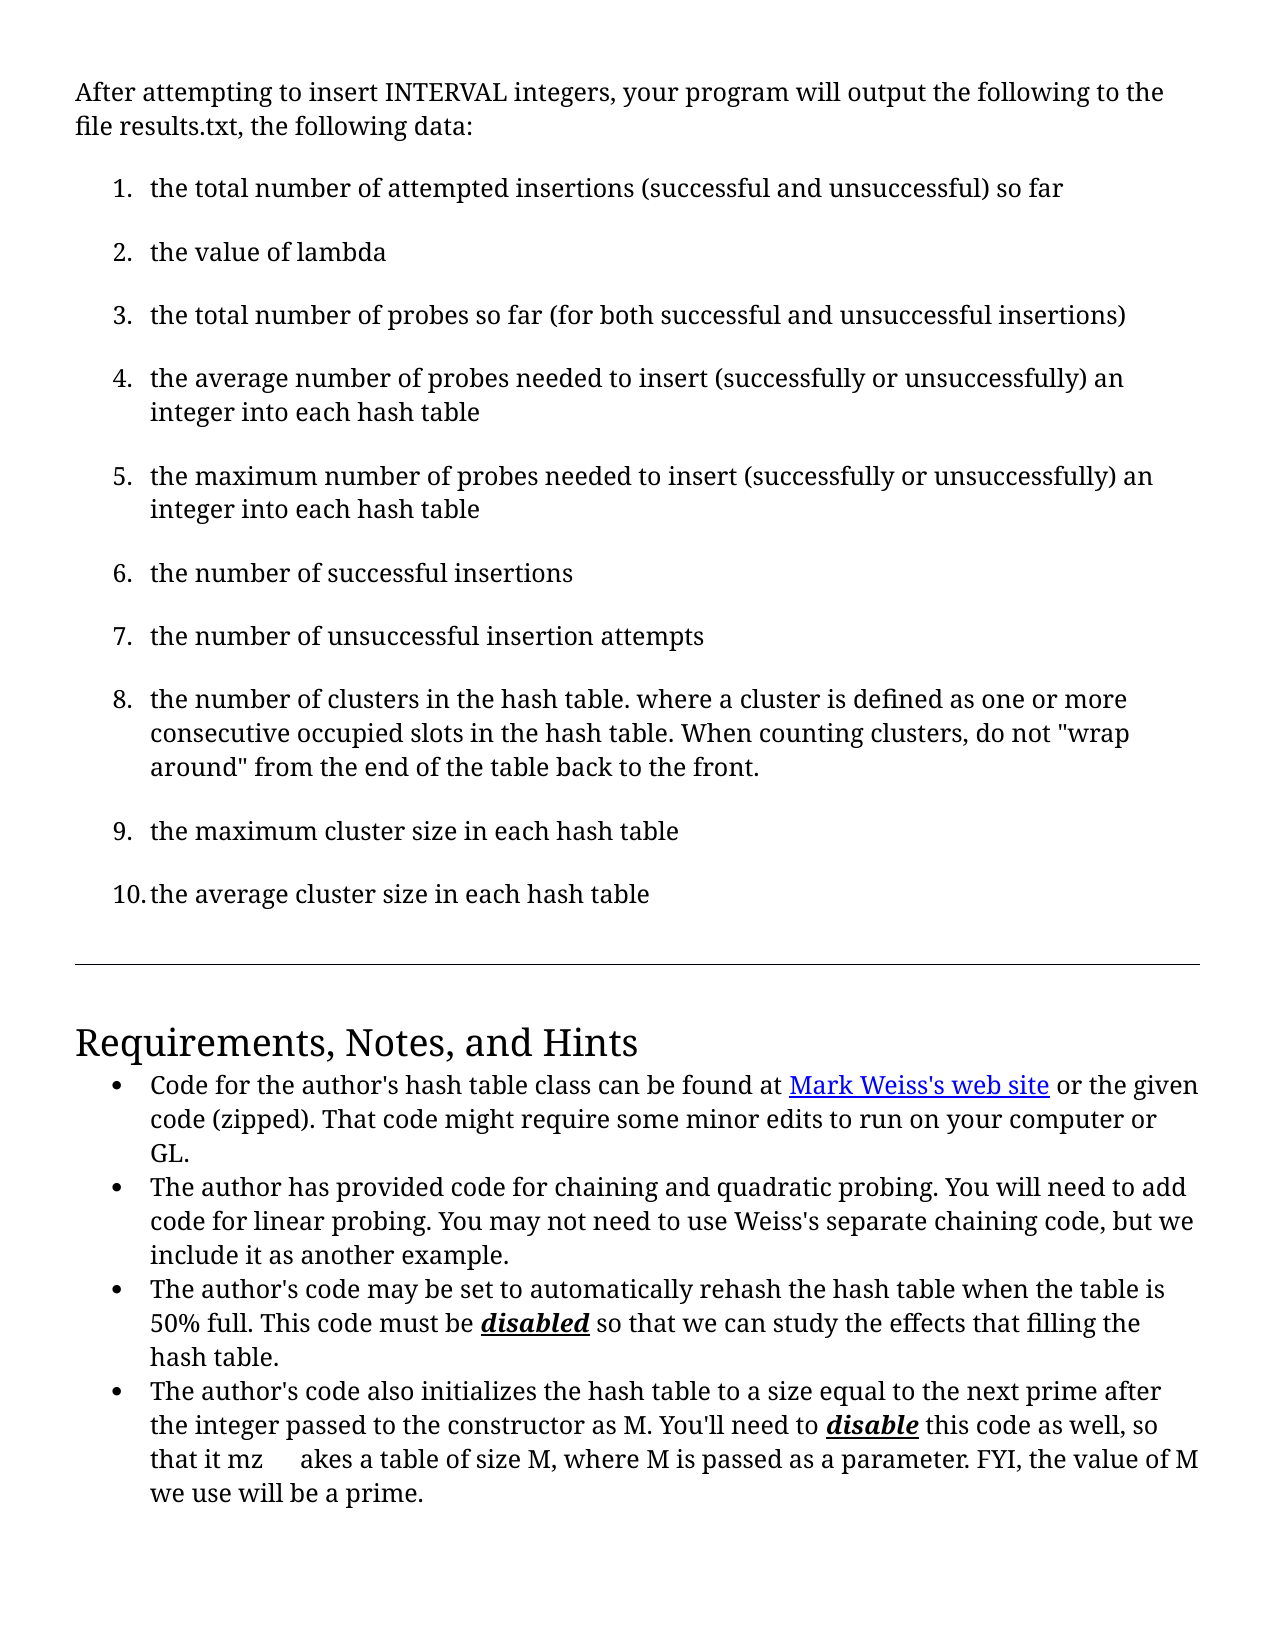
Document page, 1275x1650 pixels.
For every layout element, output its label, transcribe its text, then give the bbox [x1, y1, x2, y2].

list The author's code also initializes the hash table to a size equal to the next prime after the integer passed to the constructor as M. You'll need to disable this code as well, so that it mz akes a table of size M, where M is passed as a parameter. FYI, the value of M we use will be a prime. [112, 1374, 1200, 1510]
list the average cluster size in each hash table [112, 876, 1200, 911]
list the number of successful insertions [112, 555, 1200, 589]
list The author has provided code for chaining and quadratic probing. You will need to add code for linear probing. You may not need to use Weiss's separate chaining code, but we include it as another example. [112, 1169, 1200, 1272]
list the maximum number of probes needed to insert (successfully or unsuccessfully) an integer into each hash table [112, 458, 1200, 526]
list the average number of probes needed to insert (successfully or unsuccessfully) an integer into each hash table [112, 361, 1200, 429]
list the total number of probes so far (for both successful and unsuccessful insertions) [112, 298, 1200, 332]
text After attempting to insert INTERVAL integers, your program will output the following to the file results.txt, the following data: [75, 75, 1200, 171]
list the number of unsuccessful insertion attempts [112, 619, 1200, 653]
subtitle Requirements, Notes, and Hints [75, 1016, 1200, 1067]
list the number of clusters in the hash table. where a cluster is defined as one or more consecutive occupied slots in the hash table. When counting clusters, do not "wrap around" from the end of the table back to the front. [112, 682, 1200, 784]
list the total number of attempted insertions (successful and unsuccessful) so far [112, 171, 1200, 205]
list The author's code may be set to automatically rehash the hash table when the table is 50% full. This code must be disabled so that we can study the effects that filling the hash table. [112, 1272, 1200, 1374]
list Code for the author's hash table class can be found at Mark Weiss's web site or the given code (zipped). That code might require some minor edits to run on your computer or GL. [112, 1067, 1200, 1169]
list the maximum cluster size in each hash table [112, 813, 1200, 847]
list the value of lambda [112, 234, 1200, 268]
